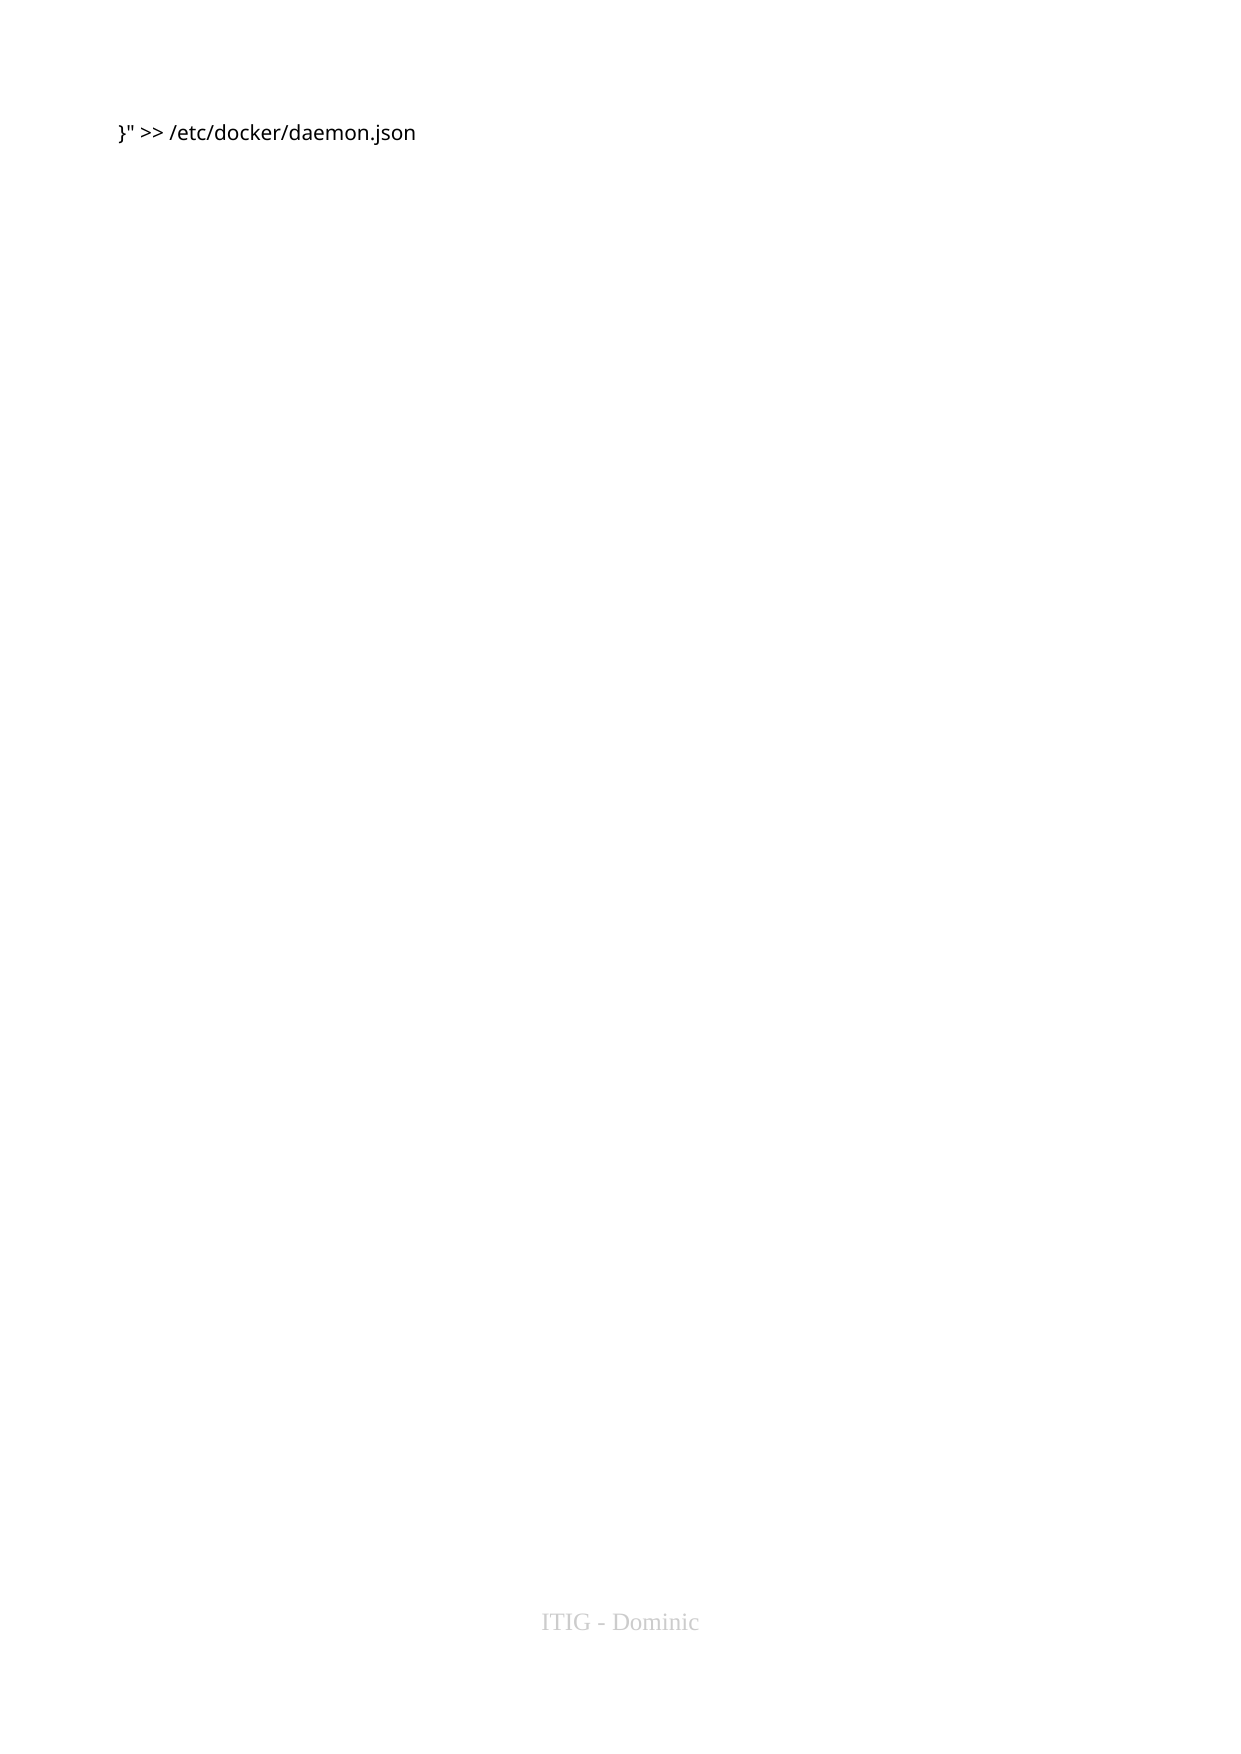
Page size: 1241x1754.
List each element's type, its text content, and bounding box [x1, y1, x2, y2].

text }" >> /etc/docker/daemon.json [118, 118, 1122, 147]
